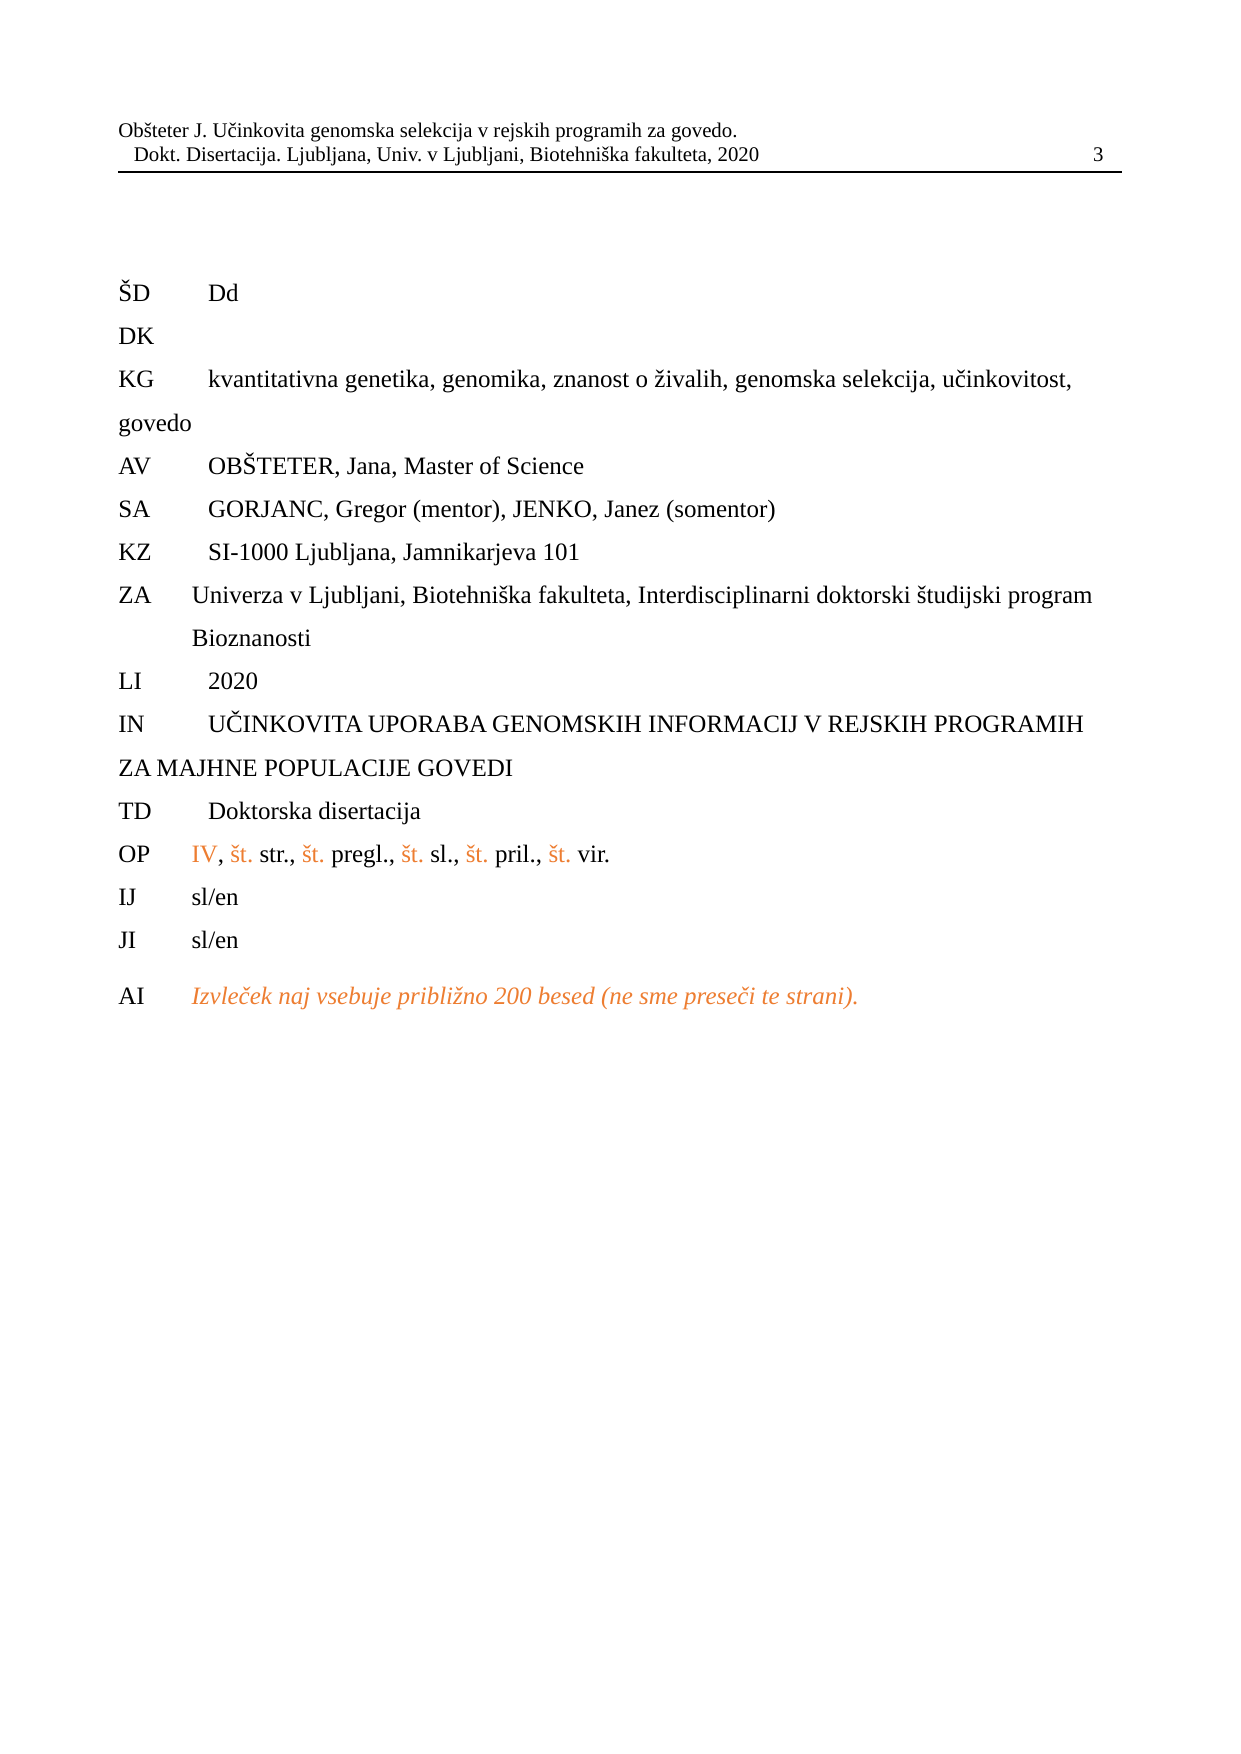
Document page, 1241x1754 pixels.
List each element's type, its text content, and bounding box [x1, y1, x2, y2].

text IJ sl/en [118, 882, 1122, 911]
text AI Izvleček naj vsebuje približno 200 besed (ne sme preseči te strani). [118, 981, 1122, 1009]
text DK [118, 321, 1122, 350]
text SA GORJANC, Gregor (mentor), JENKO, Janez (somentor) [118, 494, 1122, 523]
text AV OBŠTETER, Jana, Master of Science [118, 451, 1122, 479]
text LI 2020 [118, 666, 1122, 695]
text KZ SI-1000 Ljubljana, Jamnikarjeva 101 [118, 537, 1122, 566]
text KG kvantitativna genetika, genomika, znanost o živalih, genomska selekcija, učinkovitost, govedo [118, 364, 1122, 436]
text TD Doktorska disertacija [118, 796, 1122, 824]
text IN UČINKOVITA UPORABA GENOMSKIH INFORMACIJ V REJSKIH PROGRAMIH ZA MAJHNE POPULACIJE GOVEDI [118, 709, 1122, 781]
text OP IV, št. str., št. pregl., št. sl., št. pril., št. vir. [118, 839, 1122, 868]
text JI sl/en [118, 925, 1122, 954]
text ZA Univerza v Ljubljani, Biotehniška fakulteta, Interdisciplinarni doktorski študijski program Bioznanosti [118, 580, 1122, 652]
text ŠD Dd [118, 278, 1122, 307]
